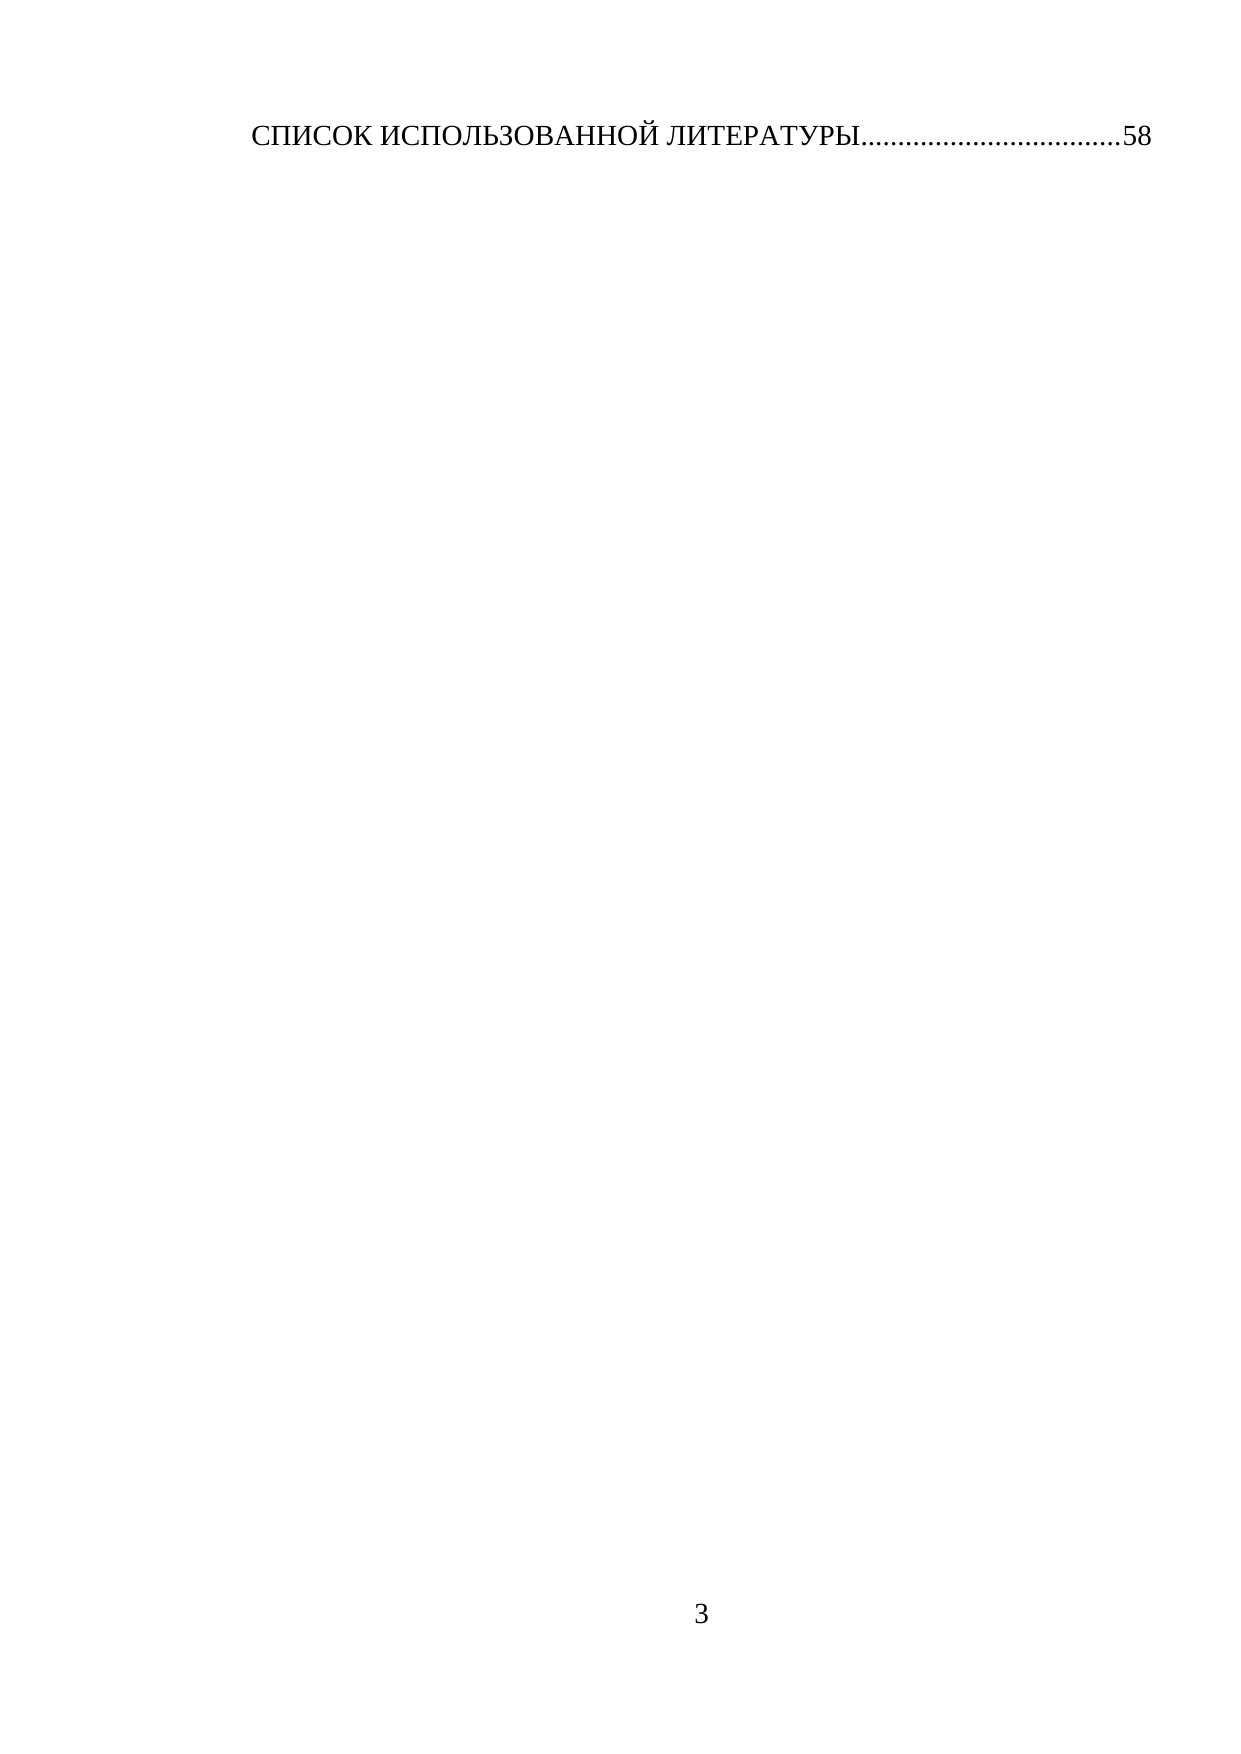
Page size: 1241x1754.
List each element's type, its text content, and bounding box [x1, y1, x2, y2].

text СПИСОК ИСПОЛЬЗОВАННОЙ ЛИТЕРАТУРЫ 58 [177, 118, 1152, 152]
